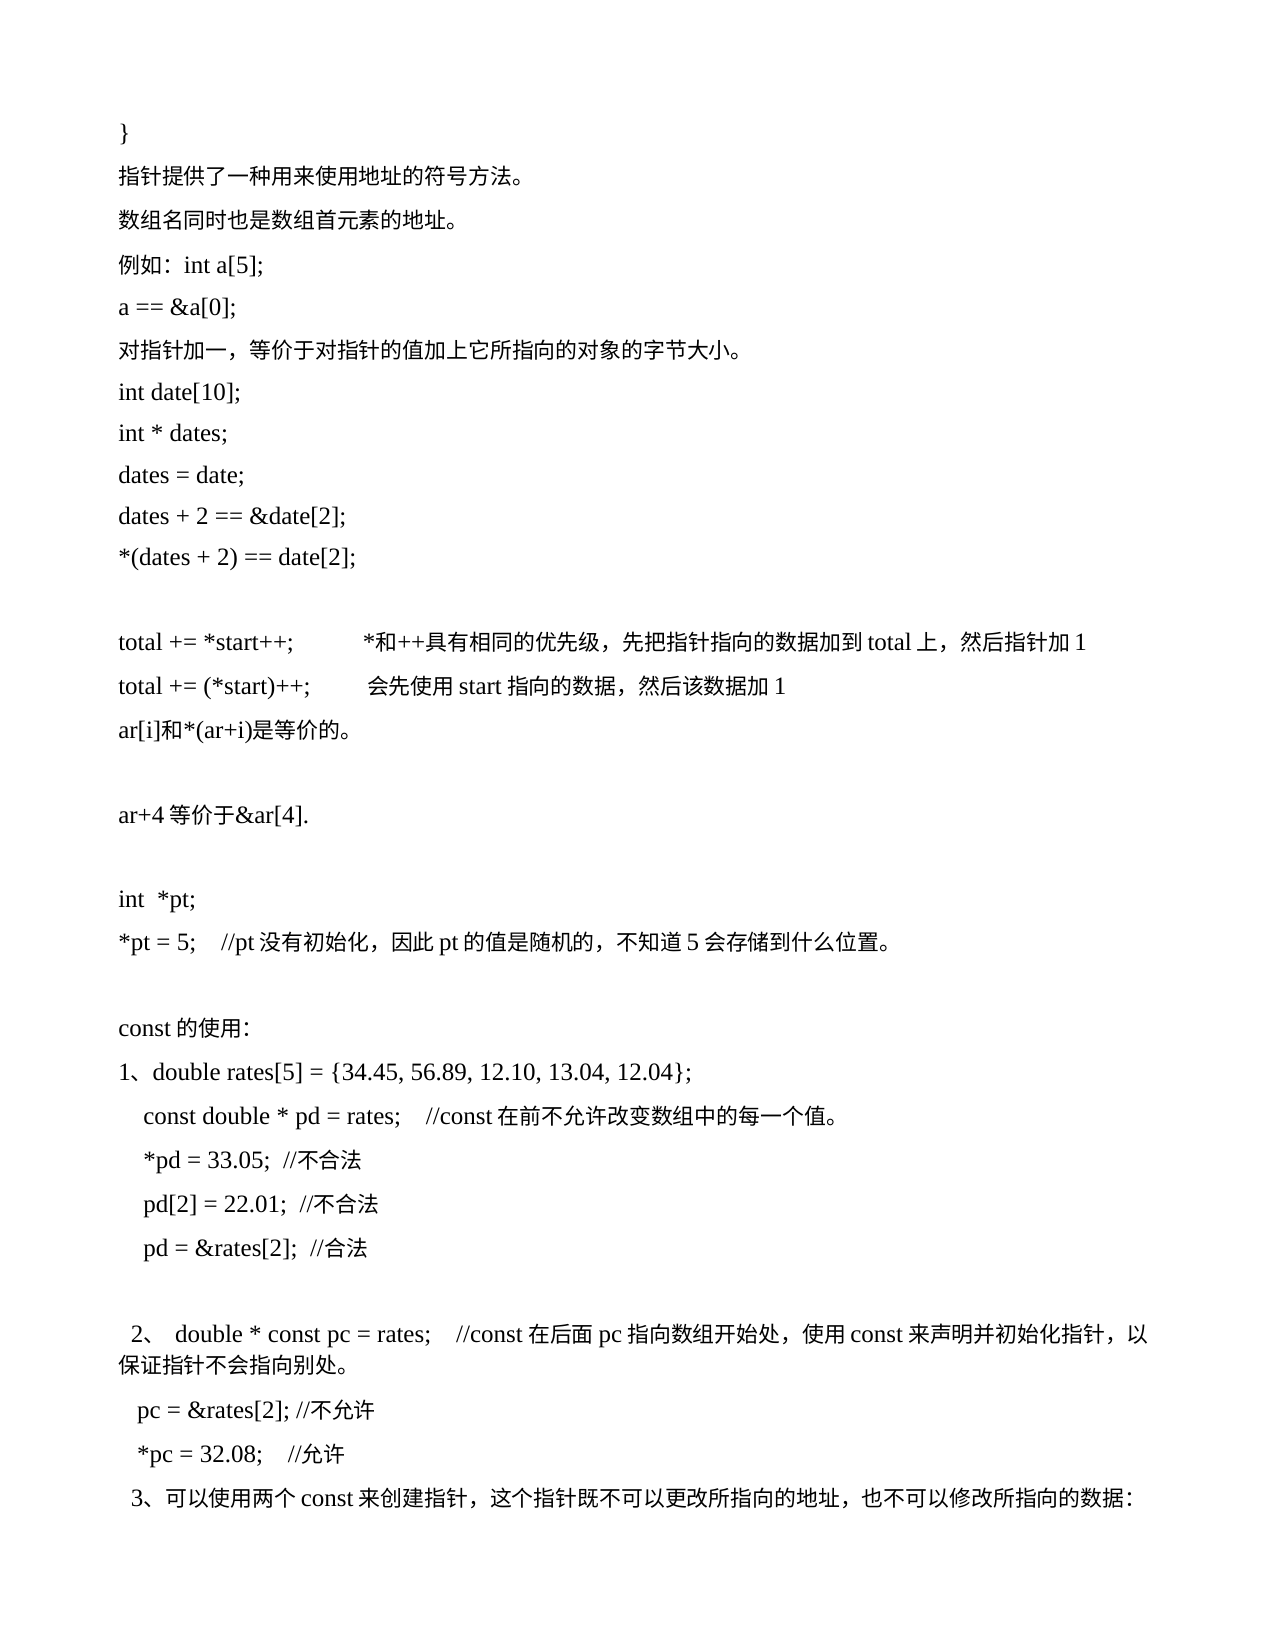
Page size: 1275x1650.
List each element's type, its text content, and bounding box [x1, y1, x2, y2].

text total += *start++; *和++具有相同的优先级，先把指针指向的数据加到total上，然后指针加1 [118, 625, 1157, 656]
text 3、可以使用两个const来创建指针，这个指针既不可以更改所指向的地址，也不可以修改所指向的数据： [118, 1481, 1157, 1513]
text 例如：int a[5]; [118, 248, 1157, 279]
text total += (*start)++; 会先使用start指向的数据，然后该数据加1 [118, 669, 1157, 701]
text 指针提供了一种用来使用地址的符号方法。 [118, 159, 1157, 191]
text *pt = 5; //pt没有初始化，因此pt的值是随机的，不知道5会存储到什么位置。 [118, 925, 1157, 957]
text a == &a[0]; [118, 292, 1157, 321]
text dates + 2 == &date[2]; [118, 501, 1157, 530]
text int *pt; [118, 884, 1157, 913]
text int * dates; [118, 418, 1157, 447]
text ar+4等价于&ar[4]. [118, 798, 1157, 830]
text 2、 double * const pc = rates; //const在后面 pc指向数组开始处，使用const来声明并初始化指针，以保证指针不会指向别处。 [118, 1317, 1157, 1380]
text pc = &rates[2]; //不允许 [118, 1393, 1157, 1424]
text } [118, 118, 1157, 147]
text ar[i]和*(ar+i)是等价的。 [118, 713, 1157, 745]
text 1、double rates[5] = {34.45, 56.89, 12.10, 13.04, 12.04}; [118, 1055, 1157, 1086]
text *(dates + 2) == date[2]; [118, 542, 1157, 571]
text *pc = 32.08; //允许 [118, 1437, 1157, 1468]
text const double * pd = rates; //const在前不允许改变数组中的每一个值。 [118, 1099, 1157, 1131]
text 数组名同时也是数组首元素的地址。 [118, 203, 1157, 235]
text int date[10]; [118, 377, 1157, 406]
text 对指针加一，等价于对指针的值加上它所指向的对象的字节大小。 [118, 333, 1157, 365]
text const的使用： [118, 1011, 1157, 1042]
text pd[2] = 22.01; //不合法 [118, 1187, 1157, 1219]
text pd = &rates[2]; //合法 [118, 1231, 1157, 1263]
text *pd = 33.05; //不合法 [118, 1143, 1157, 1175]
text dates = date; [118, 460, 1157, 488]
